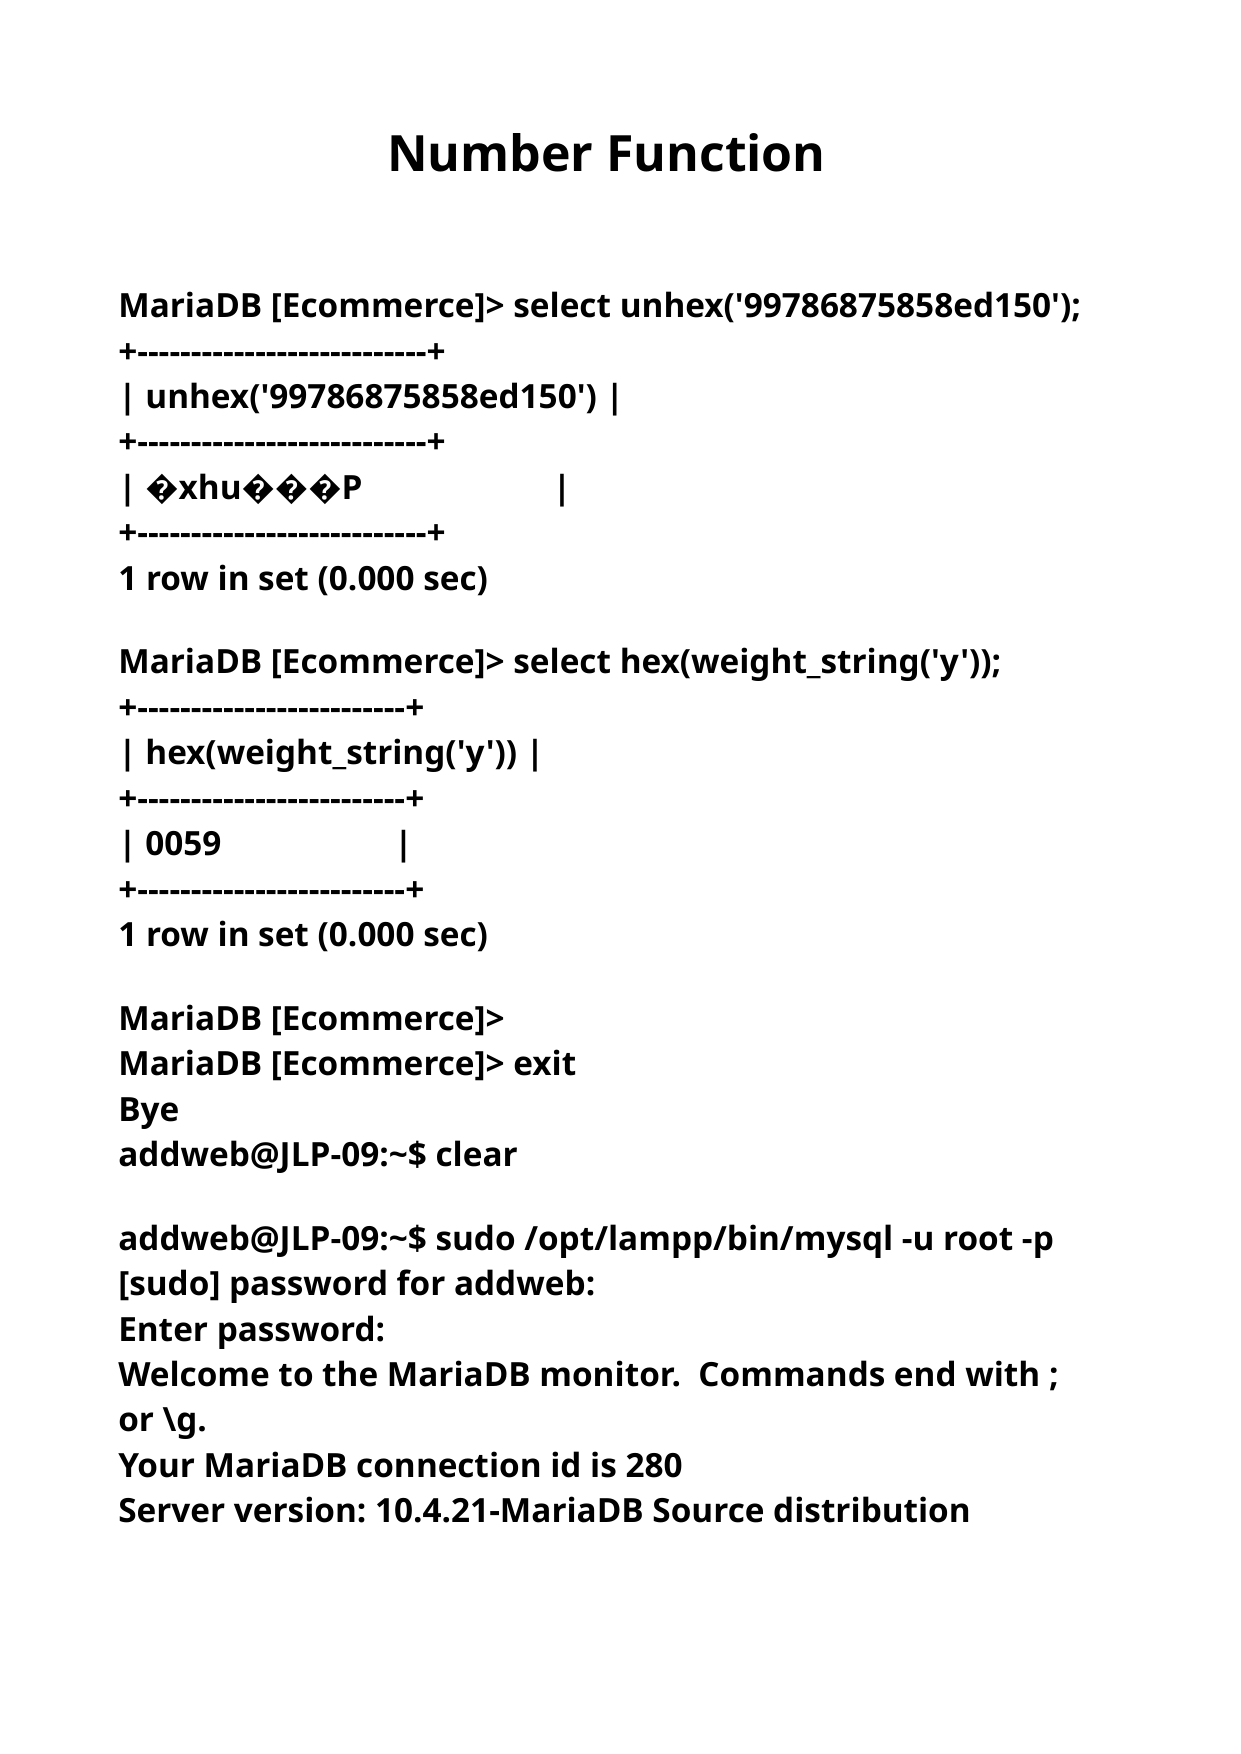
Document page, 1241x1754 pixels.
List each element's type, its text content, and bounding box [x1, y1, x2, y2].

text Welcome to the MariaDB monitor. Commands end with ; or \g. [118, 1351, 1122, 1442]
text Server version: 10.4.21-MariaDB Source distribution [118, 1487, 1122, 1532]
text MariaDB [Ecommerce]> exit [118, 1040, 1122, 1085]
text +---------------------------+ [118, 509, 1122, 554]
text Your MariaDB connection id is 280 [118, 1442, 1122, 1487]
text MariaDB [Ecommerce]> [118, 994, 1122, 1040]
text | hex(weight_string('y')) | [118, 729, 1122, 774]
text +-------------------------+ [118, 684, 1122, 729]
text addweb@JLP-09:~$ clear [118, 1131, 1122, 1176]
text Bye [118, 1085, 1122, 1131]
text +-------------------------+ [118, 774, 1122, 820]
text Number Function [118, 118, 1122, 186]
text [sudo] password for addweb: [118, 1260, 1122, 1305]
text addweb@JLP-09:~$ sudo /opt/lampp/bin/mysql -u root -p [118, 1214, 1122, 1260]
text | �xhu���P | [118, 464, 1122, 509]
text 1 row in set (0.000 sec) [118, 554, 1122, 600]
text +---------------------------+ [118, 418, 1122, 464]
text | unhex('99786875858ed150') | [118, 373, 1122, 418]
text | 0059 | [118, 820, 1122, 865]
text MariaDB [Ecommerce]> select unhex('99786875858ed150'); [118, 282, 1122, 327]
text 1 row in set (0.000 sec) [118, 911, 1122, 956]
text +-------------------------+ [118, 865, 1122, 911]
text Enter password: [118, 1305, 1122, 1351]
text MariaDB [Ecommerce]> select hex(weight_string('y')); [118, 638, 1122, 684]
text +---------------------------+ [118, 327, 1122, 373]
